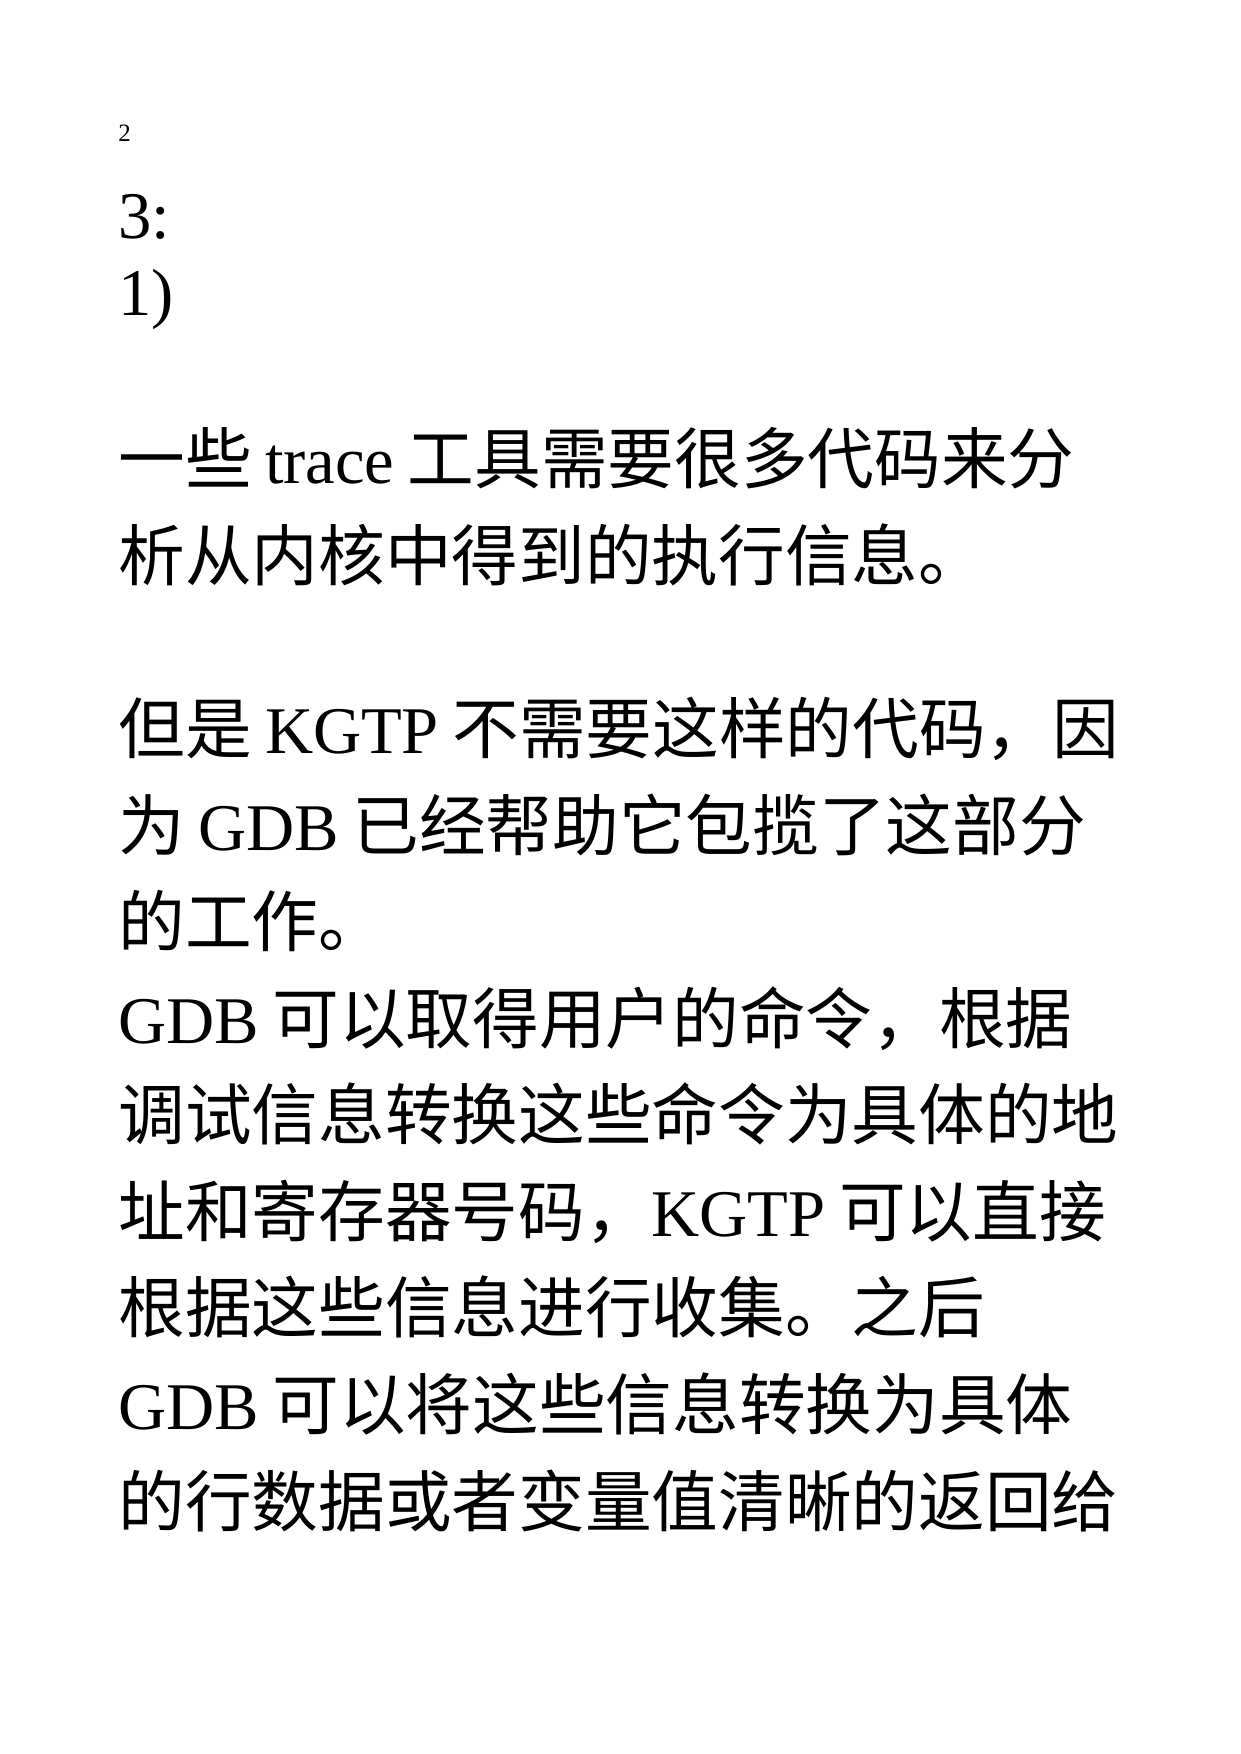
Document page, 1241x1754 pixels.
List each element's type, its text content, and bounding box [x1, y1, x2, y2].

text GDB可以取得用户的命令，根据调试信息转换这些命令为具体的地址和寄存器号码，KGTP可以直接根据这些信息进行收集。之后GDB可以将这些信息转换为具体的行数据或者变量值清晰的返回给 [118, 966, 1122, 1545]
text 3: [118, 176, 1122, 253]
text 1) [118, 253, 1122, 330]
text 但是KGTP不需要这样的代码，因为GDB已经帮助它包揽了这部分的工作。 [118, 676, 1122, 966]
text 一些trace工具需要很多代码来分析从内核中得到的执行信息。 [118, 406, 1122, 599]
